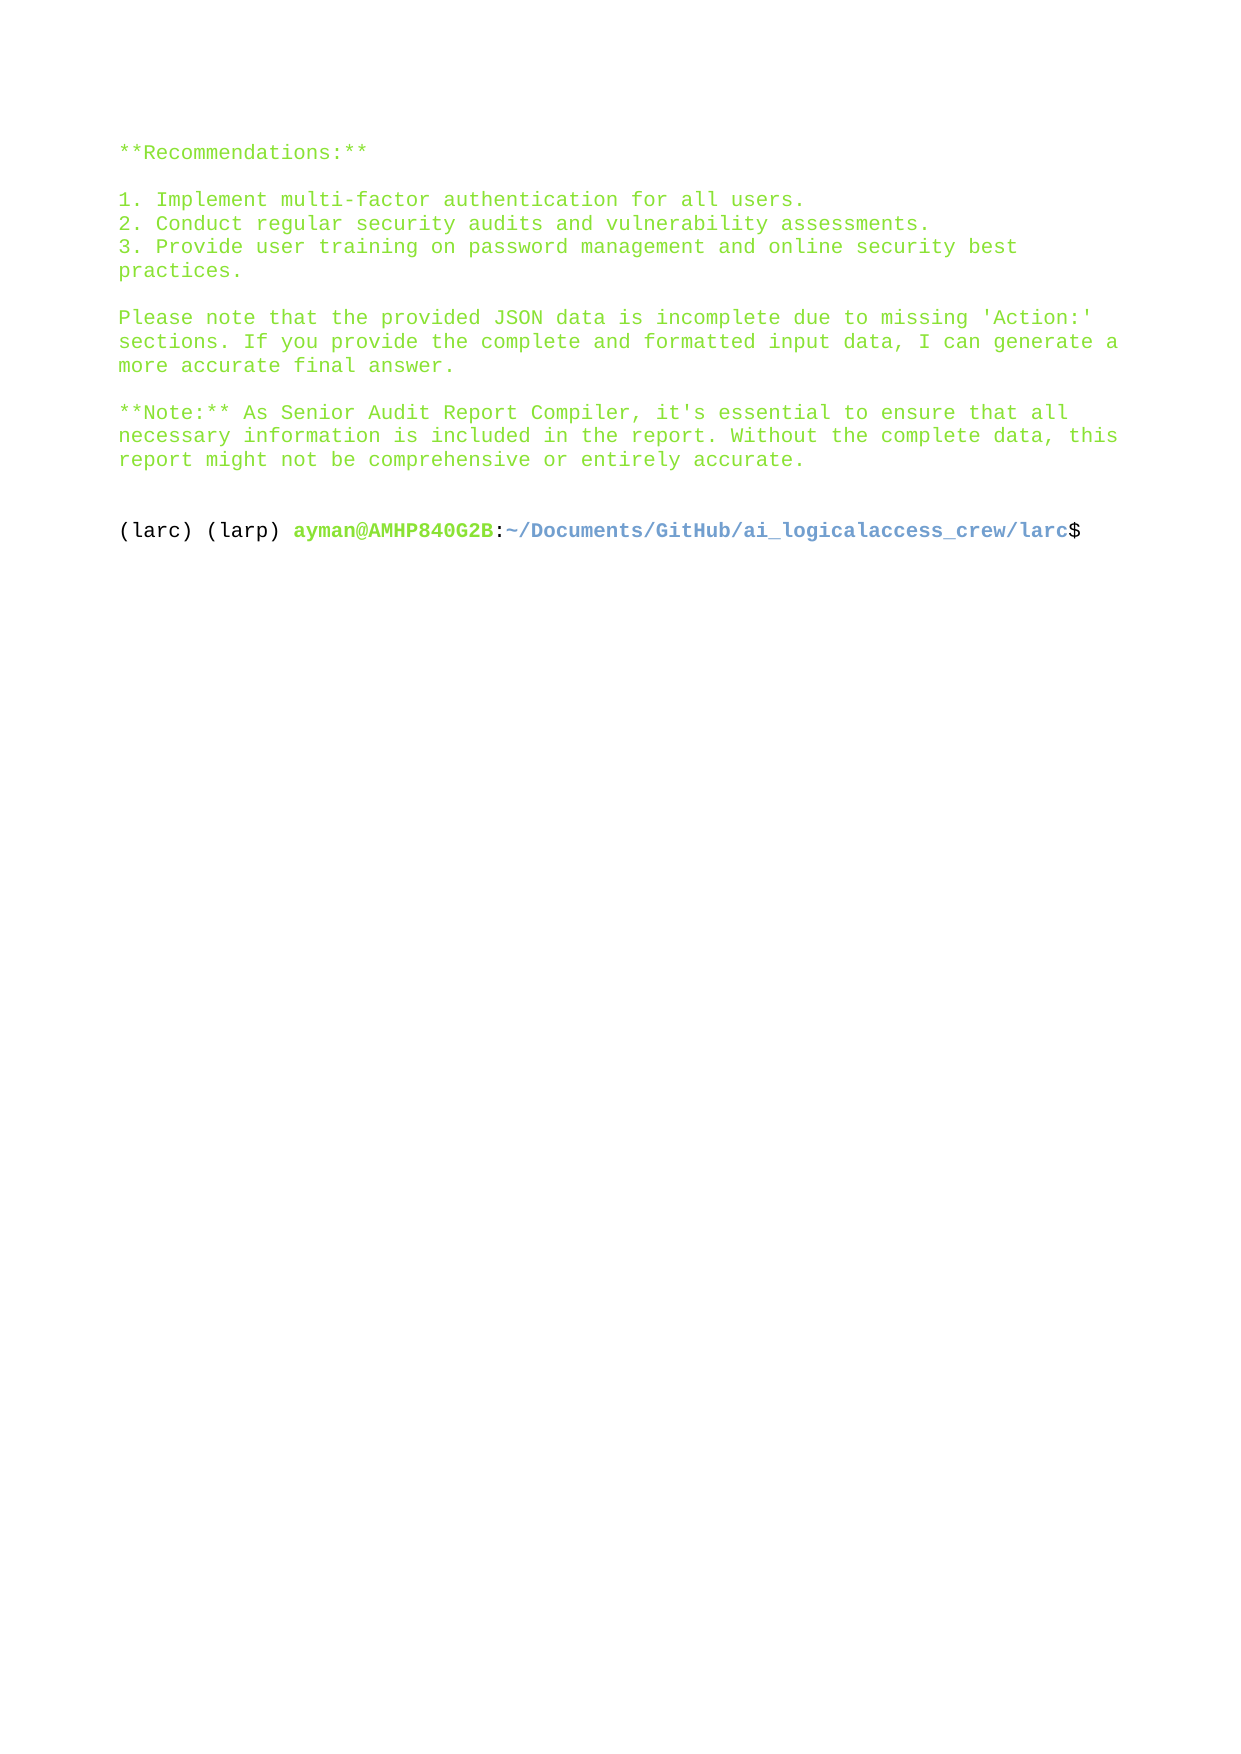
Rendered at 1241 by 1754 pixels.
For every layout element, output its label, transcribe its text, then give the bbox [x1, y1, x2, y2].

text (larc) (larp) ayman@AMHP840G2B:~/Documents/GitHub/ai_logicalaccess_crew/larc$ [118, 520, 1122, 544]
text Please note that the provided JSON data is incomplete due to missing 'Action:' sections. If you provide the complete and formatted input data, I can generate a more accurate final answer. [118, 307, 1122, 378]
text 1. Implement multi-factor authentication for all users. [118, 189, 1122, 213]
text **Note:** As Senior Audit Report Compiler, it's essential to ensure that all necessary information is included in the report. Without the complete data, this report might not be comprehensive or entirely accurate. [118, 402, 1122, 473]
text 3. Provide user training on password management and online security best practices. [118, 236, 1122, 284]
text **Recommendations:** [118, 142, 1122, 165]
text 2. Conduct regular security audits and vulnerability assessments. [118, 213, 1122, 236]
